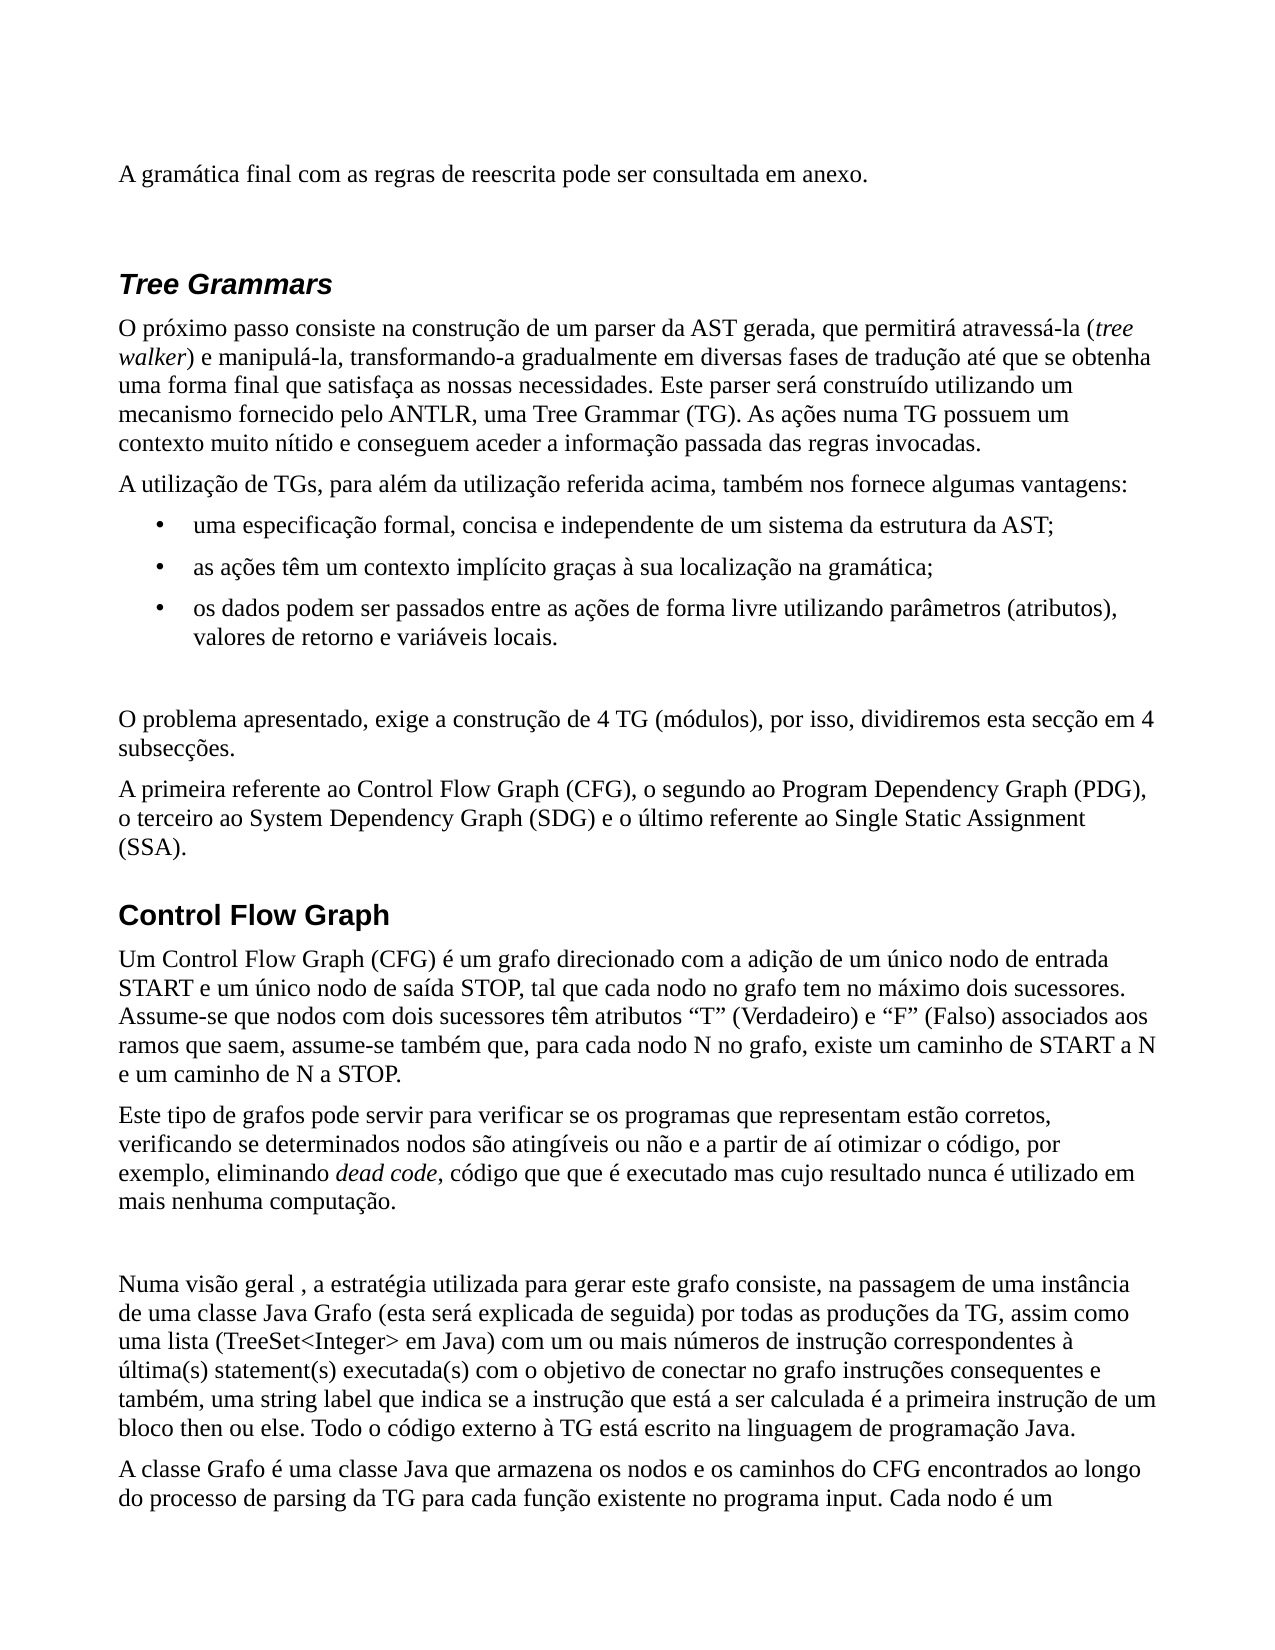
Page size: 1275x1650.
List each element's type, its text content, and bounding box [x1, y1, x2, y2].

text Numa visão geral , a estratégia utilizada para gerar este grafo consiste, na passagem de uma instância de uma classe Java Grafo (esta será explicada de seguida) por todas as produções da TG, assim como uma lista (TreeSet<Integer> em Java) com um ou mais números de instrução correspondentes à última(s) statement(s) executada(s) com o objetivo de conectar no grafo instruções consequentes e também, uma string label que indica se a instrução que está a ser calculada é a primeira instrução de um bloco then ou else. Todo o código externo à TG está escrito na linguagem de programação Java. [118, 1269, 1157, 1441]
text O problema apresentado, exige a construção de 4 TG (módulos), por isso, dividiremos esta secção em 4 subsecções. [118, 704, 1157, 762]
text Este tipo de grafos pode servir para verificar se os programas que representam estão corretos, verificando se determinados nodos são atingíveis ou não e a partir de aí otimizar o código, por exemplo, eliminando dead code, código que que é executado mas cujo resultado nunca é utilizado em mais nenhuma computação. [118, 1100, 1157, 1215]
text A classe Grafo é uma classe Java que armazena os nodos e os caminhos do CFG encontrados ao longo do processo de parsing da TG para cada função existente no programa input. Cada nodo é um [118, 1454, 1157, 1511]
subtitle Tree Grammars [118, 267, 1157, 300]
list os dados podem ser passados entre as ações de forma livre utilizando parâmetros (atributos), valores de retorno e variáveis locais. [156, 593, 1157, 650]
text Um Control Flow Graph (CFG) é um grafo direcionado com a adição de um único nodo de entrada START e um único nodo de saída STOP, tal que cada nodo no grafo tem no máximo dois sucessores. Assume-se que nodos com dois sucessores têm atributos “T” (Verdadeiro) e “F” (Falso) associados aos ramos que saem, assume-se também que, para cada nodo N no grafo, existe um caminho de START a N e um caminho de N a STOP. [118, 944, 1157, 1088]
list as ações têm um contexto implícito graças à sua localização na gramática; [156, 552, 1157, 580]
text O próximo passo consiste na construção de um parser da AST gerada, que permitirá atravessá-la (tree walker) e manipulá-la, transformando-a gradualmente em diversas fases de tradução até que se obtenha uma forma final que satisfaça as nossas necessidades. Este parser será construído utilizando um mecanismo fornecido pelo ANTLR, uma Tree Grammar (TG). As ações numa TG possuem um contexto muito nítido e conseguem aceder a informação passada das regras invocadas. [118, 313, 1157, 457]
subtitle Control Flow Graph [118, 898, 1157, 931]
text A primeira referente ao Control Flow Graph (CFG), o segundo ao Program Dependency Graph (PDG), o terceiro ao System Dependency Graph (SDG) e o último referente ao Single Static Assignment (SSA). [118, 774, 1157, 860]
list uma especificação formal, concisa e independente de um sistema da estrutura da AST; [156, 510, 1157, 539]
text A gramática final com as regras de reescrita pode ser consultada em anexo. [118, 159, 1157, 188]
text A utilização de TGs, para além da utilização referida acima, também nos fornece algumas vantagens: [118, 469, 1157, 498]
